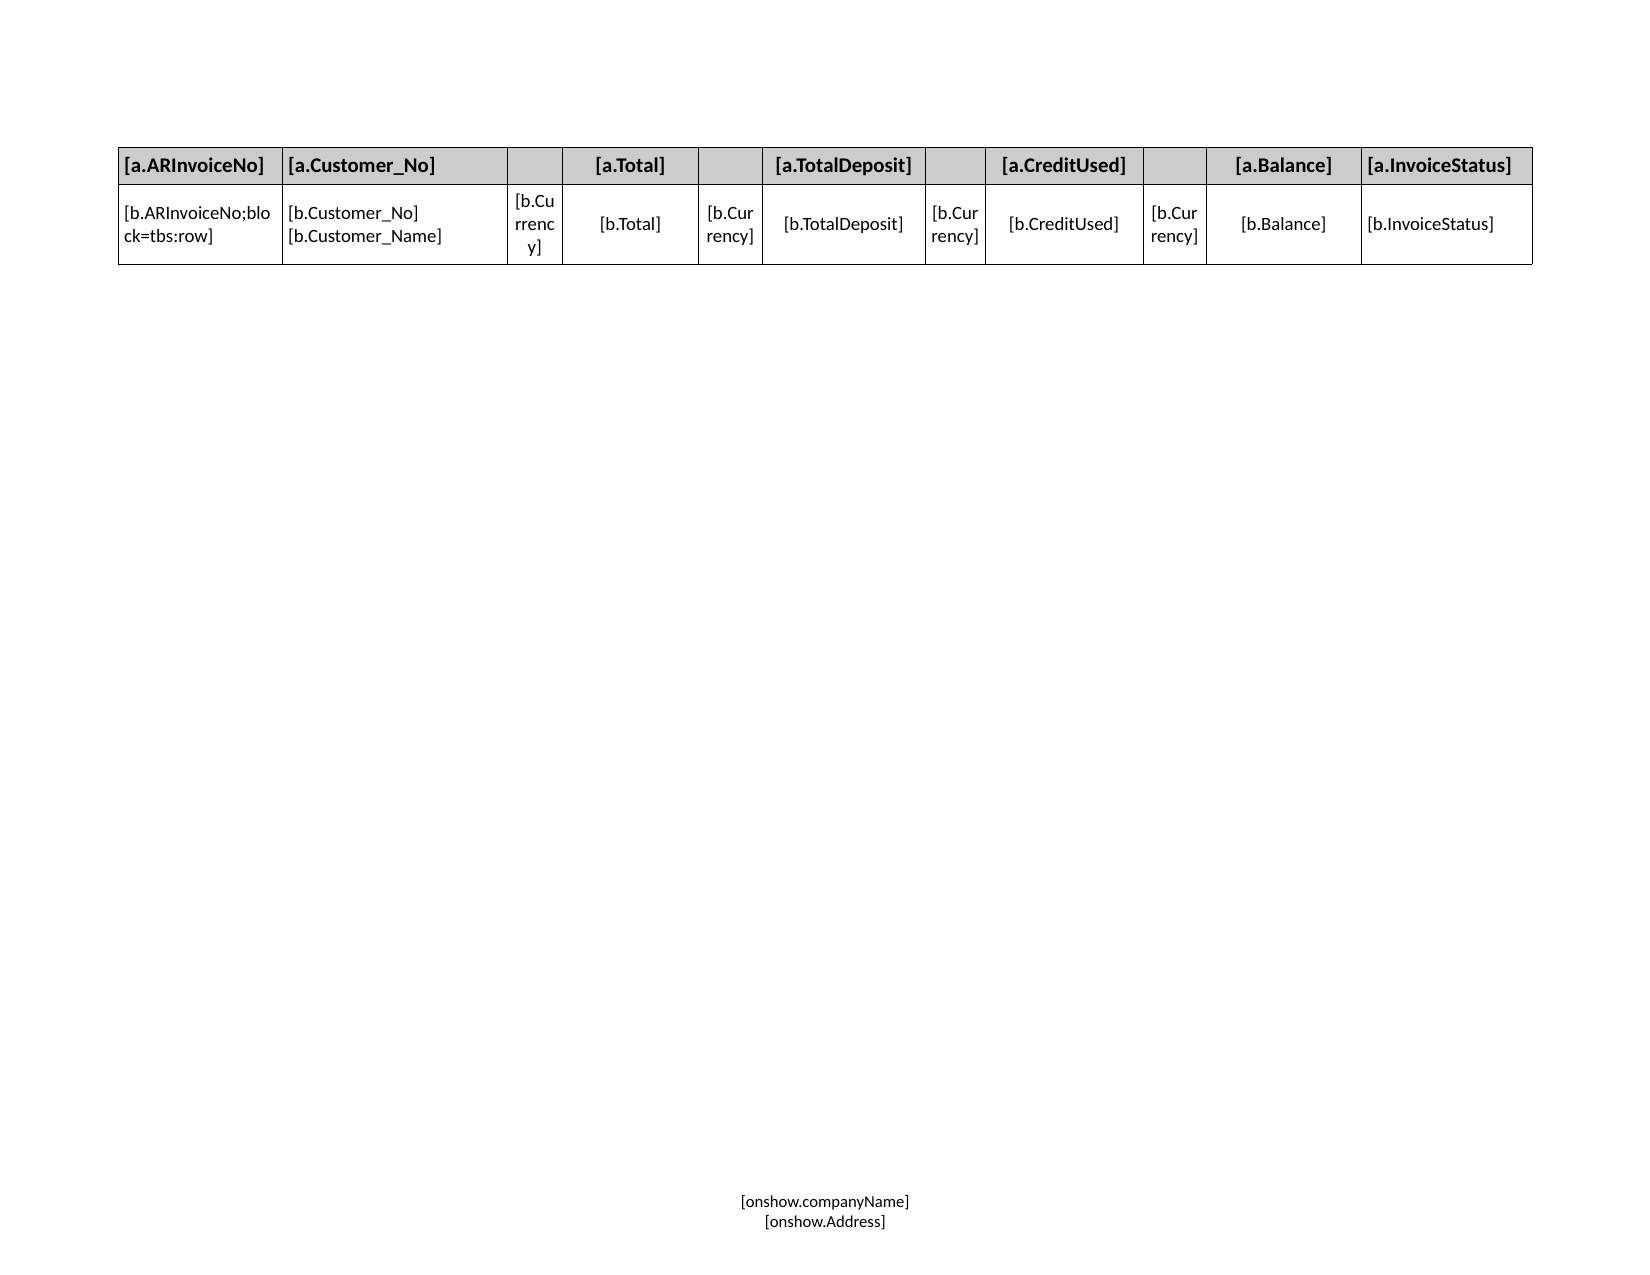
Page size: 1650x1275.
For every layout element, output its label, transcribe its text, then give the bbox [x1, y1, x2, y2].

table_cell [b.Customer_No] [b.Customer_Name] [283, 185, 507, 264]
table_cell [b.TotalDeposit] [763, 185, 925, 264]
table_header [a.CreditUsed] [986, 148, 1143, 184]
table_cell [b.Currency] [926, 185, 985, 264]
table_cell [b.CreditUsed] [986, 185, 1143, 264]
table_header [a.Total] [563, 148, 698, 184]
table_header [a.ARInvoiceNo] [119, 148, 282, 184]
table_cell [b.Currency] [699, 185, 762, 264]
table_header [699, 148, 762, 184]
table_header [1144, 148, 1206, 184]
table_cell [b.Balance] [1207, 185, 1361, 264]
table_header [a.InvoiceStatus] [1362, 148, 1532, 184]
table_cell [b.Total] [563, 185, 698, 264]
table_header [926, 148, 985, 184]
table_cell [b.Currency] [1144, 185, 1206, 264]
table_header [508, 148, 562, 184]
table_cell [b.Currency] [508, 185, 562, 264]
table_header [a.Customer_No] [283, 148, 507, 184]
table_cell [b.ARInvoiceNo;block=tbs:row] [119, 185, 282, 264]
table_header [a.Balance] [1207, 148, 1361, 184]
table_cell [b.InvoiceStatus] [1362, 185, 1532, 264]
table_header [a.TotalDeposit] [763, 148, 925, 184]
